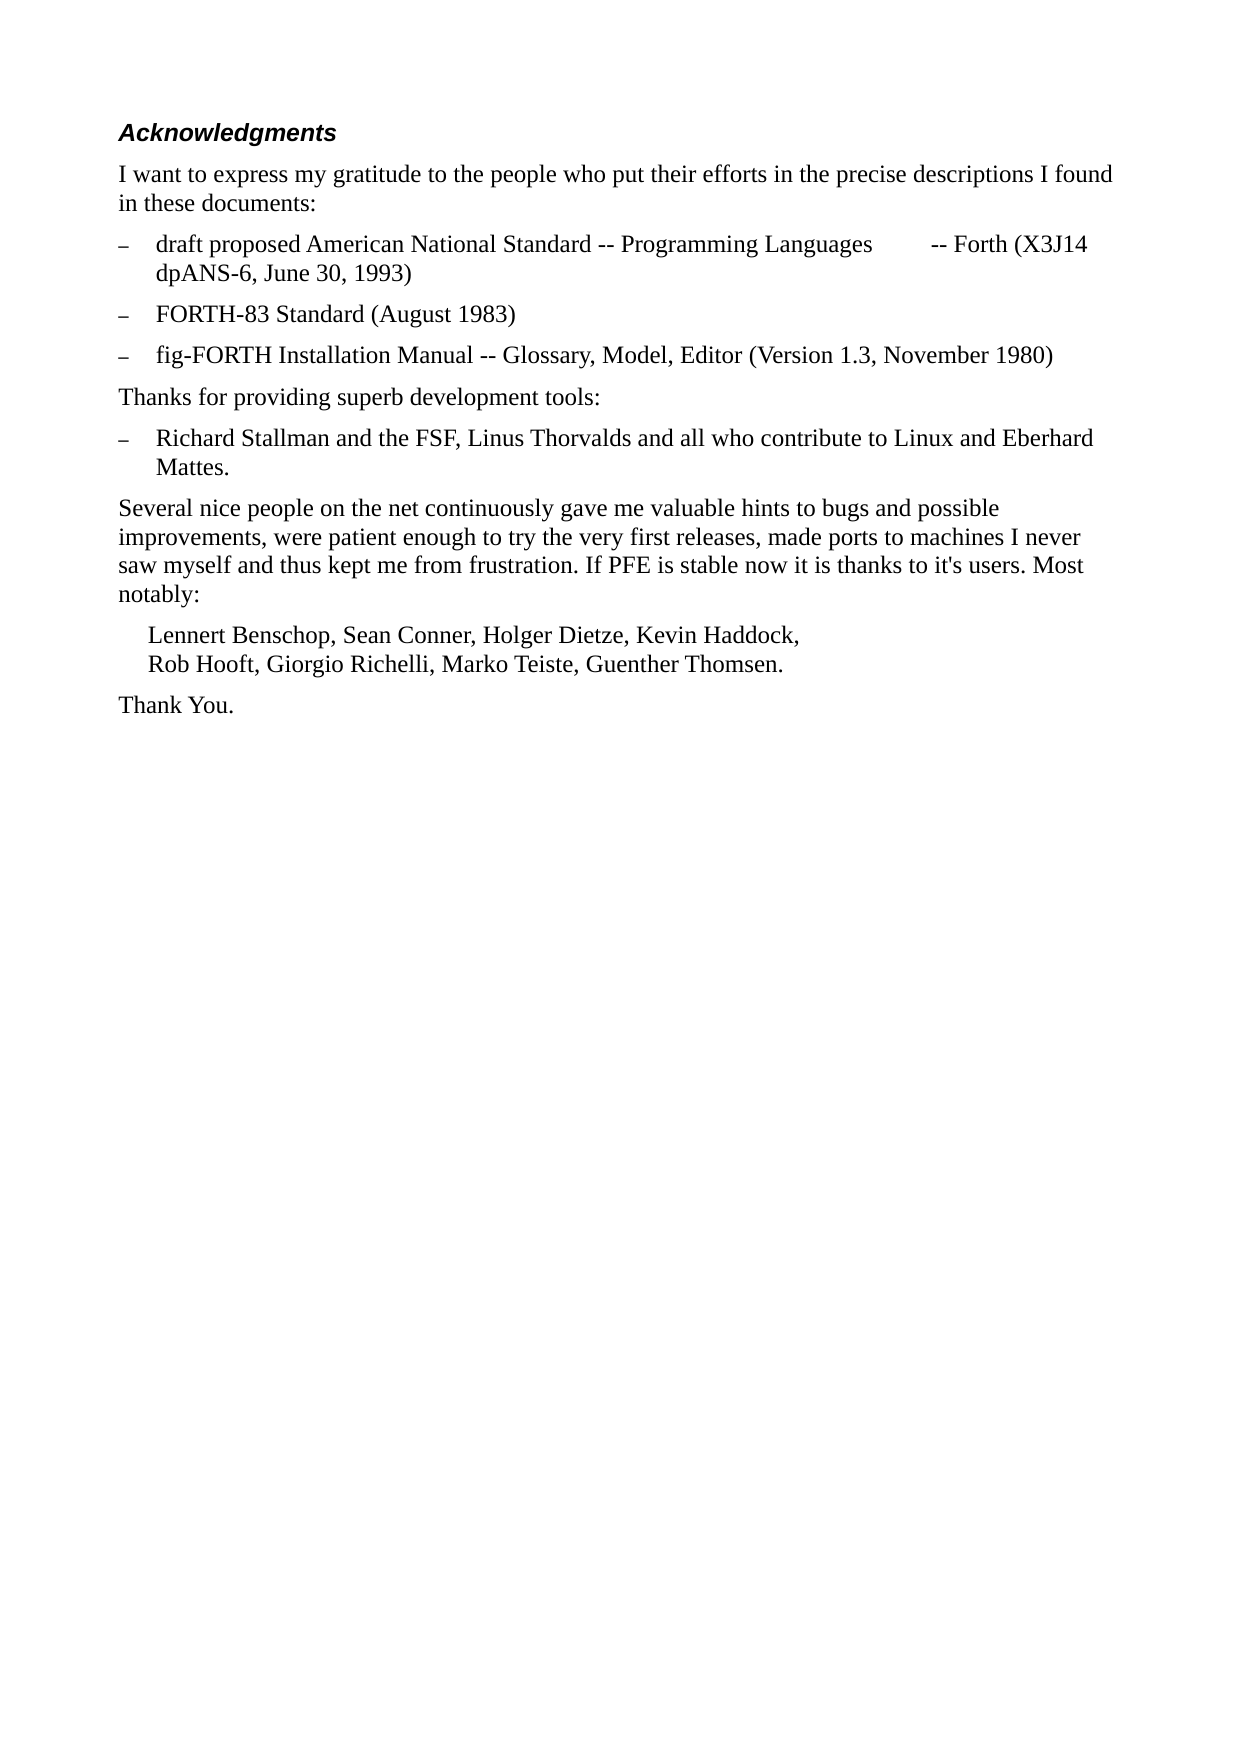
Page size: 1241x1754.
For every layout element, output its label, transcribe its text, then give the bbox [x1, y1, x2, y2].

text Thank You. [118, 690, 1122, 719]
list FORTH-83 Standard (August 1983) [118, 299, 1122, 328]
text I want to express my gratitude to the people who put their efforts in the precise descriptions I found in these documents: [118, 159, 1122, 217]
subtitle Acknowledgments [118, 118, 1122, 147]
text Thanks for providing superb development tools: [118, 382, 1122, 410]
list draft proposed American National Standard -- Programming Languages -- Forth (X3J14 dpANS-6, June 30, 1993) [118, 229, 1122, 287]
list Richard Stallman and the FSF, Linus Thorvalds and all who contribute to Linux and Eberhard Mattes. [118, 423, 1122, 480]
text Several nice people on the net continuously gave me valuable hints to bugs and possible improvements, were patient enough to try the very first releases, made ports to machines I never saw myself and thus kept me from frustration. If PFE is stable now it is thanks to it's users. Most notably: [118, 493, 1122, 608]
text Lennert Benschop, Sean Conner, Holger Dietze, Kevin Haddock, Rob Hooft, Giorgio Richelli, Marko Teiste, Guenther Thomsen. [148, 620, 1122, 678]
list fig-FORTH Installation Manual -- Glossary, Model, Editor (Version 1.3, November 1980) [118, 340, 1122, 369]
